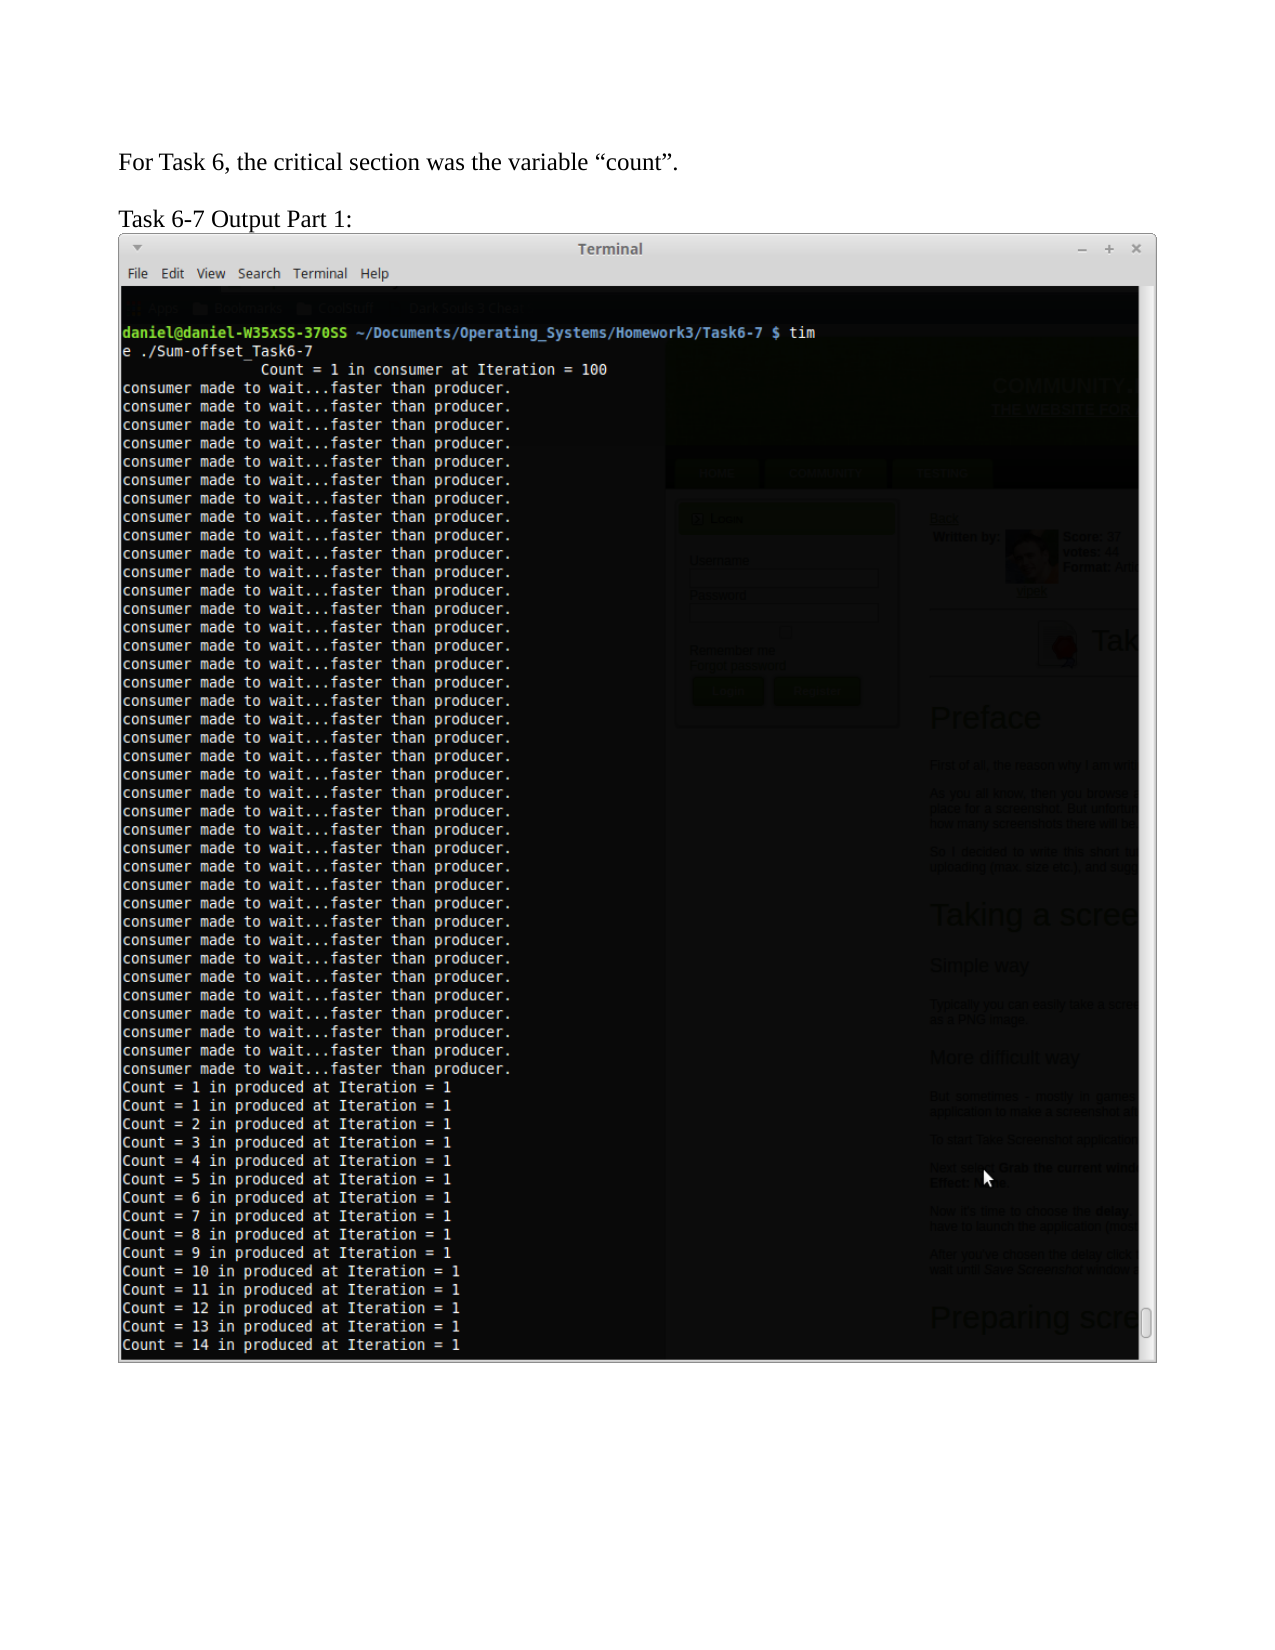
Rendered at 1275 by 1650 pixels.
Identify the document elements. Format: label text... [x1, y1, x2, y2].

text Task 6-7 Output Part 1: [118, 204, 1157, 233]
picture [118, 233, 1157, 1363]
text For Task 6, the critical section was the variable “count”. [118, 147, 1157, 176]
